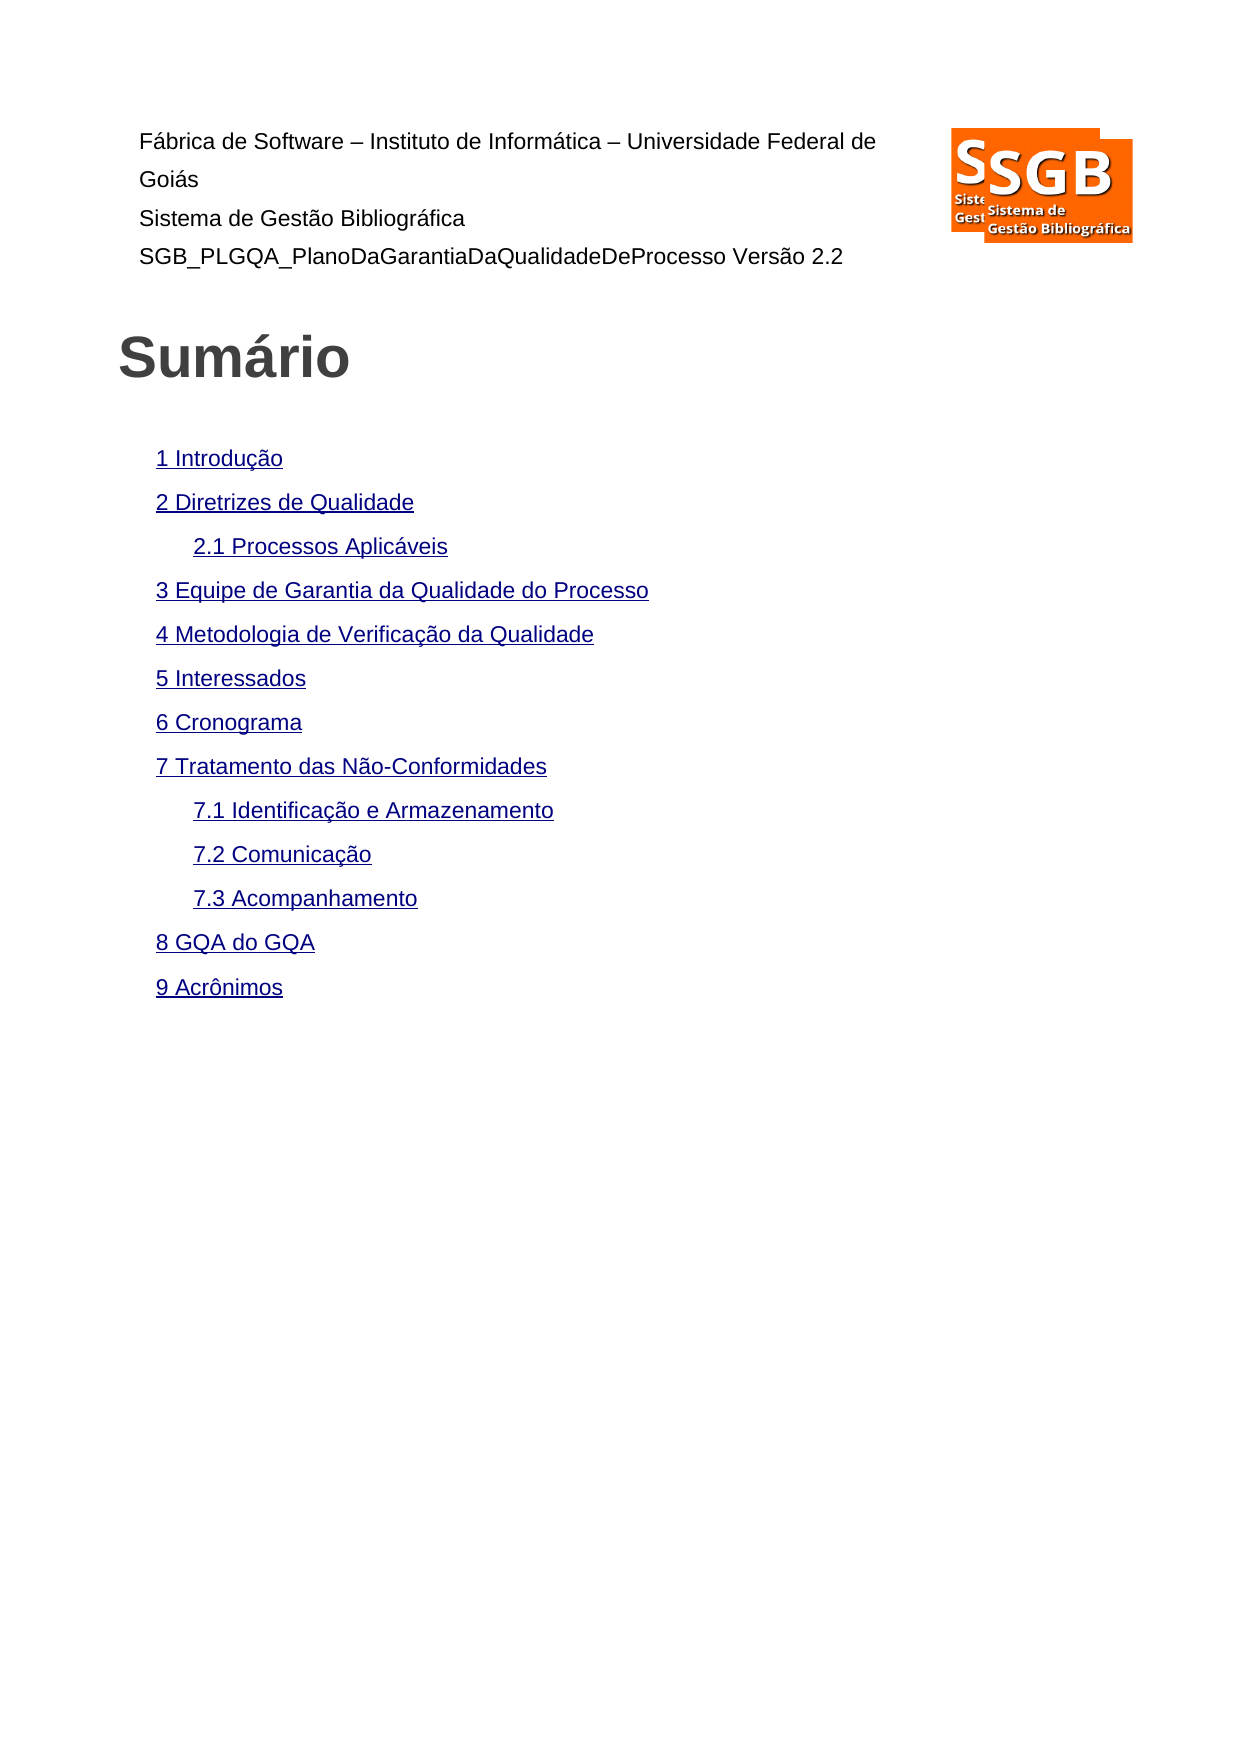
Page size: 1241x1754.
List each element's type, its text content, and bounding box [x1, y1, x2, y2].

text 7.3 Acompanhamento [193, 886, 1122, 912]
text 1 Introdução [156, 445, 1122, 471]
text 7 Tratamento das Não-Conformidades [156, 754, 1122, 779]
text 2.1 Processos Aplicáveis [193, 533, 1122, 559]
text 7.2 Comunicação [193, 842, 1122, 868]
text 9 Acrônimos [156, 974, 1122, 1000]
text 4 Metodologia de Verificação da Qualidade [156, 622, 1122, 647]
text Sumário [118, 324, 1122, 389]
text 7.1 Identificação e Armazenamento [193, 798, 1122, 823]
text 5 Interessados [156, 666, 1122, 691]
text 8 GQA do GQA [156, 930, 1122, 956]
picture [951, 128, 1133, 243]
text 2 Diretrizes de Qualidade [156, 489, 1122, 515]
text 3 Equipe de Garantia da Qualidade do Processo [156, 578, 1122, 603]
text 6 Cronograma [156, 710, 1122, 735]
